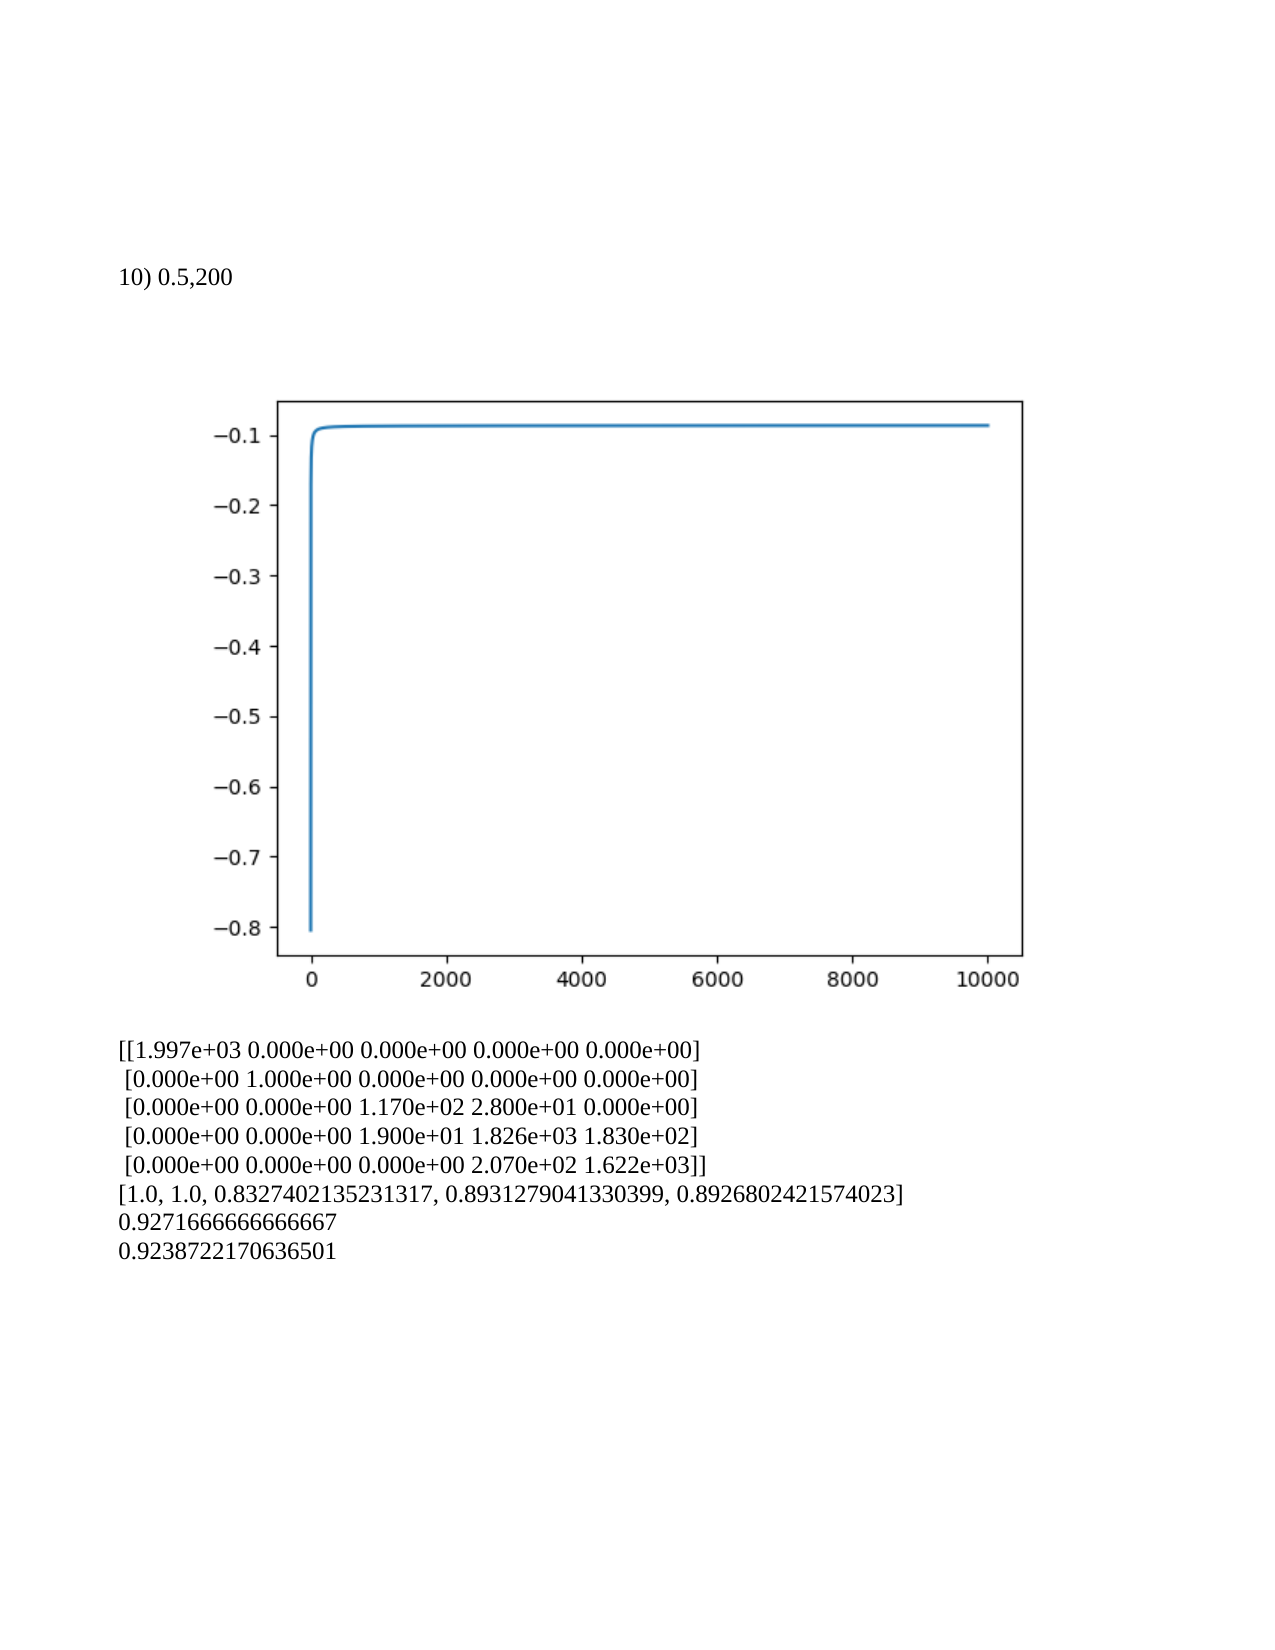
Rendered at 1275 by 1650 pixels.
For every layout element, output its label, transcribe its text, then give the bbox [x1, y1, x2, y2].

text [1.0, 1.0, 0.8327402135231317, 0.8931279041330399, 0.8926802421574023] [118, 1179, 1157, 1207]
text 0.9238722170636501 [118, 1236, 1157, 1265]
text 10) 0.5,200 [118, 262, 1157, 291]
text 0.9271666666666667 [118, 1207, 1157, 1236]
picture [157, 315, 1118, 1035]
text [0.000e+00 0.000e+00 0.000e+00 2.070e+02 1.622e+03]] [118, 1150, 1157, 1179]
text [0.000e+00 0.000e+00 1.900e+01 1.826e+03 1.830e+02] [118, 1121, 1157, 1150]
text [[1.997e+03 0.000e+00 0.000e+00 0.000e+00 0.000e+00] [118, 291, 1157, 1064]
text [0.000e+00 0.000e+00 1.170e+02 2.800e+01 0.000e+00] [118, 1092, 1157, 1121]
text [0.000e+00 1.000e+00 0.000e+00 0.000e+00 0.000e+00] [118, 1064, 1157, 1092]
